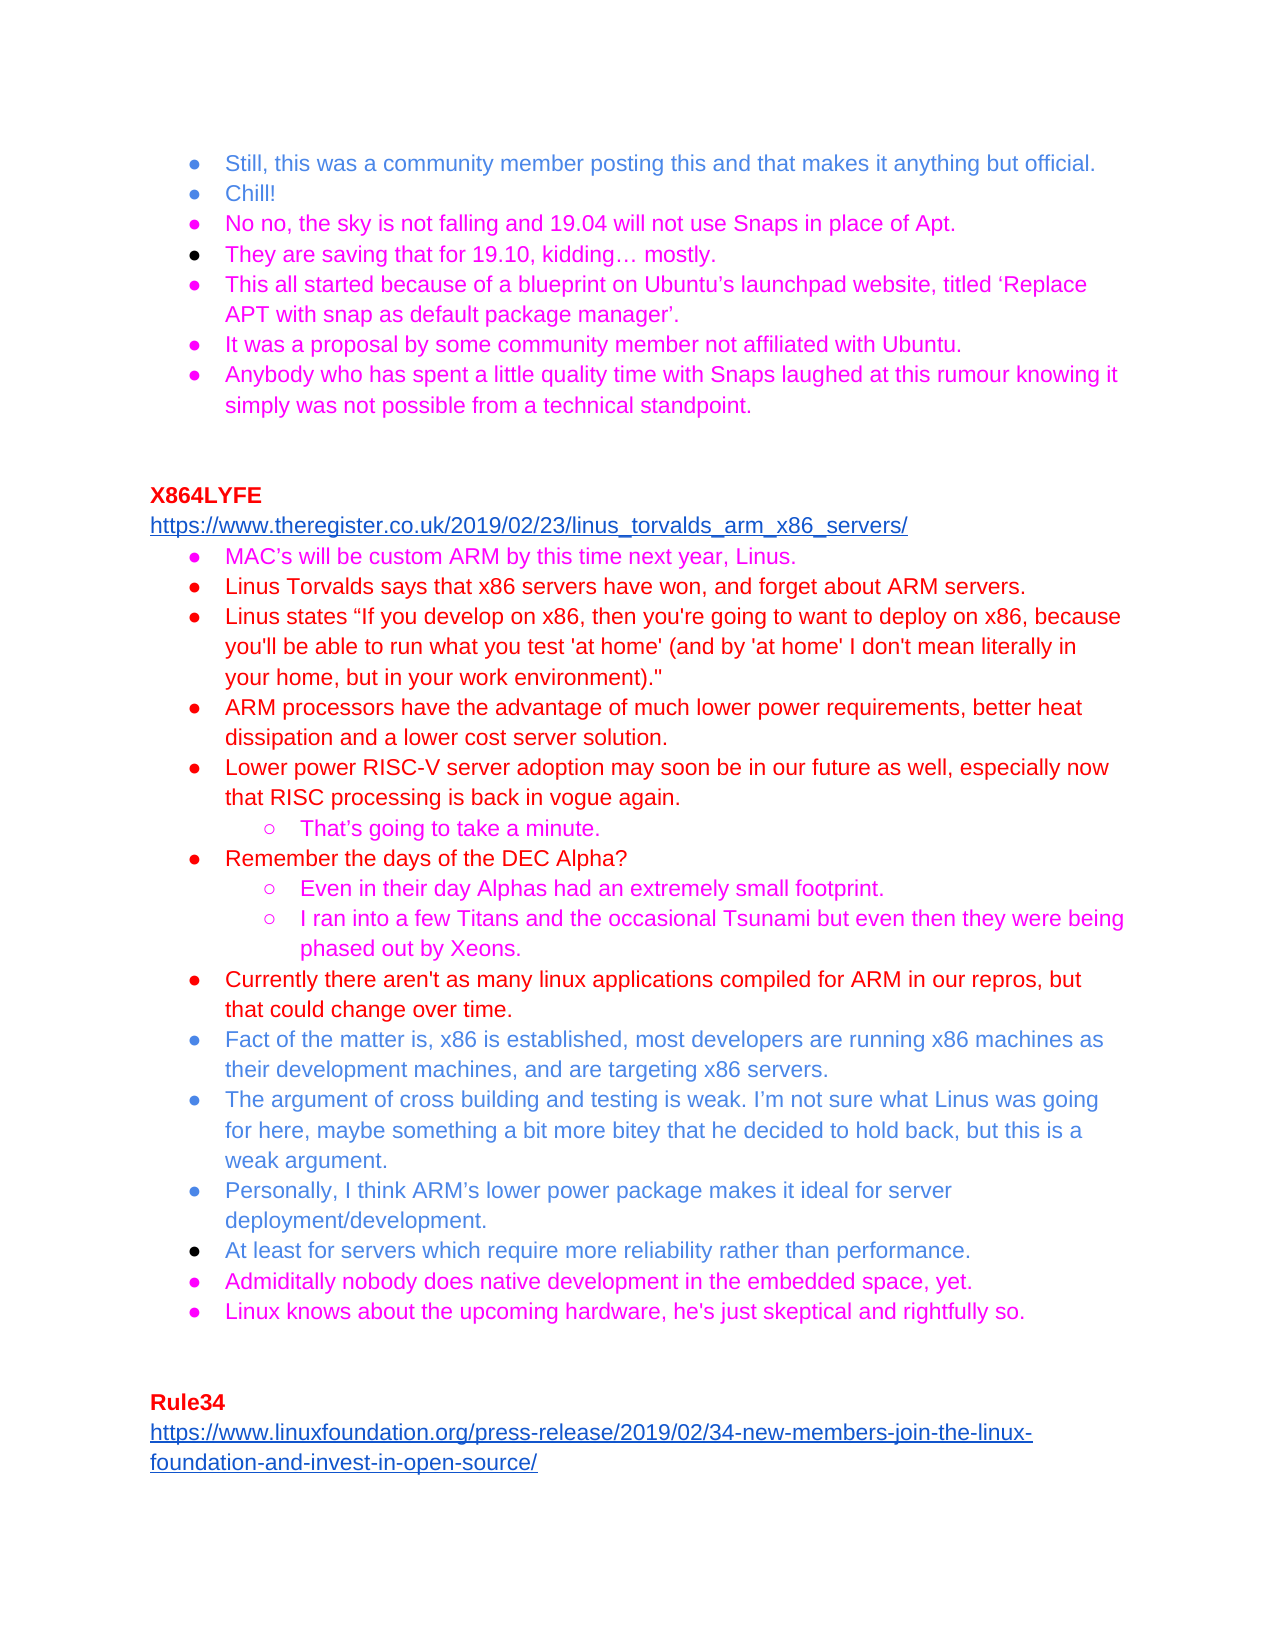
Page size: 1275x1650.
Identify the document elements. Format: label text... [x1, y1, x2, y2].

list Linux knows about the upcoming hardware, he's just skeptical and rightfully so. [187, 1298, 1125, 1324]
list Even in their day Alphas had an extremely small footprint. [262, 875, 1125, 901]
list Remember the days of the DEC Alpha? [187, 845, 1125, 871]
text https://www.theregister.co.uk/2019/02/23/linus_torvalds_arm_x86_servers/ [150, 512, 1125, 539]
list Linus states “If you develop on x86, then you're going to want to deploy on x86, because you'll be able to run what you test 'at home' (and by 'at home' I don't mean literally in your home, but in your work environment)." [187, 603, 1125, 690]
list Anybody who has spent a little quality time with Snaps laughed at this rumour knowing it simply was not possible from a technical standpoint. [187, 361, 1125, 418]
list I ran into a few Titans and the occasional Tsunami but even then they were being phased out by Xeons. [262, 905, 1125, 962]
list Still, this was a community member posting this and that makes it anything but official. [187, 150, 1125, 176]
text X864LYFE [150, 482, 1125, 509]
list That’s going to take a minute. [262, 814, 1125, 841]
list Linus Torvalds says that x86 servers have won, and forget about ARM servers. [187, 573, 1125, 599]
list Currently there aren't as many linux applications compiled for ARM in our repros, but that could change over time. [187, 966, 1125, 1022]
list No no, the sky is not falling and 19.04 will not use Snaps in place of Apt. [187, 210, 1125, 237]
list Chill! [187, 180, 1125, 207]
list The argument of cross building and testing is weak. I’m not sure what Linus was going for here, maybe something a bit more bitey that he decided to hold back, but this is a weak argument. [187, 1086, 1125, 1173]
list Admiditally nobody does native development in the embedded space, yet. [187, 1268, 1125, 1294]
list Fact of the matter is, x86 is established, most developers are running x86 machines as their development machines, and are targeting x86 servers. [187, 1026, 1125, 1083]
list It was a proposal by some community member not affiliated with Ubuntu. [187, 331, 1125, 358]
list This all started because of a blueprint on Ubuntu’s launchpad website, titled ‘Replace APT with snap as default package manager’. [187, 271, 1125, 327]
list At least for servers which require more reliability rather than performance. [187, 1237, 1125, 1264]
text Rule34 [150, 1388, 1125, 1415]
list MAC’s will be custom ARM by this time next year, Linus. [187, 543, 1125, 569]
list Personally, I think ARM’s lower power package makes it ideal for server deployment/development. [187, 1177, 1125, 1234]
text https://www.linuxfoundation.org/press-release/2019/02/34-new-members-join-the-linux-foundation-and-invest-in-open-source/ [150, 1419, 1125, 1475]
list ARM processors have the advantage of much lower power requirements, better heat dissipation and a lower cost server solution. [187, 694, 1125, 750]
list Lower power RISC-V server adoption may soon be in our future as well, especially now that RISC processing is back in vogue again. [187, 754, 1125, 811]
list They are saving that for 19.10, kidding… mostly. [187, 241, 1125, 267]
